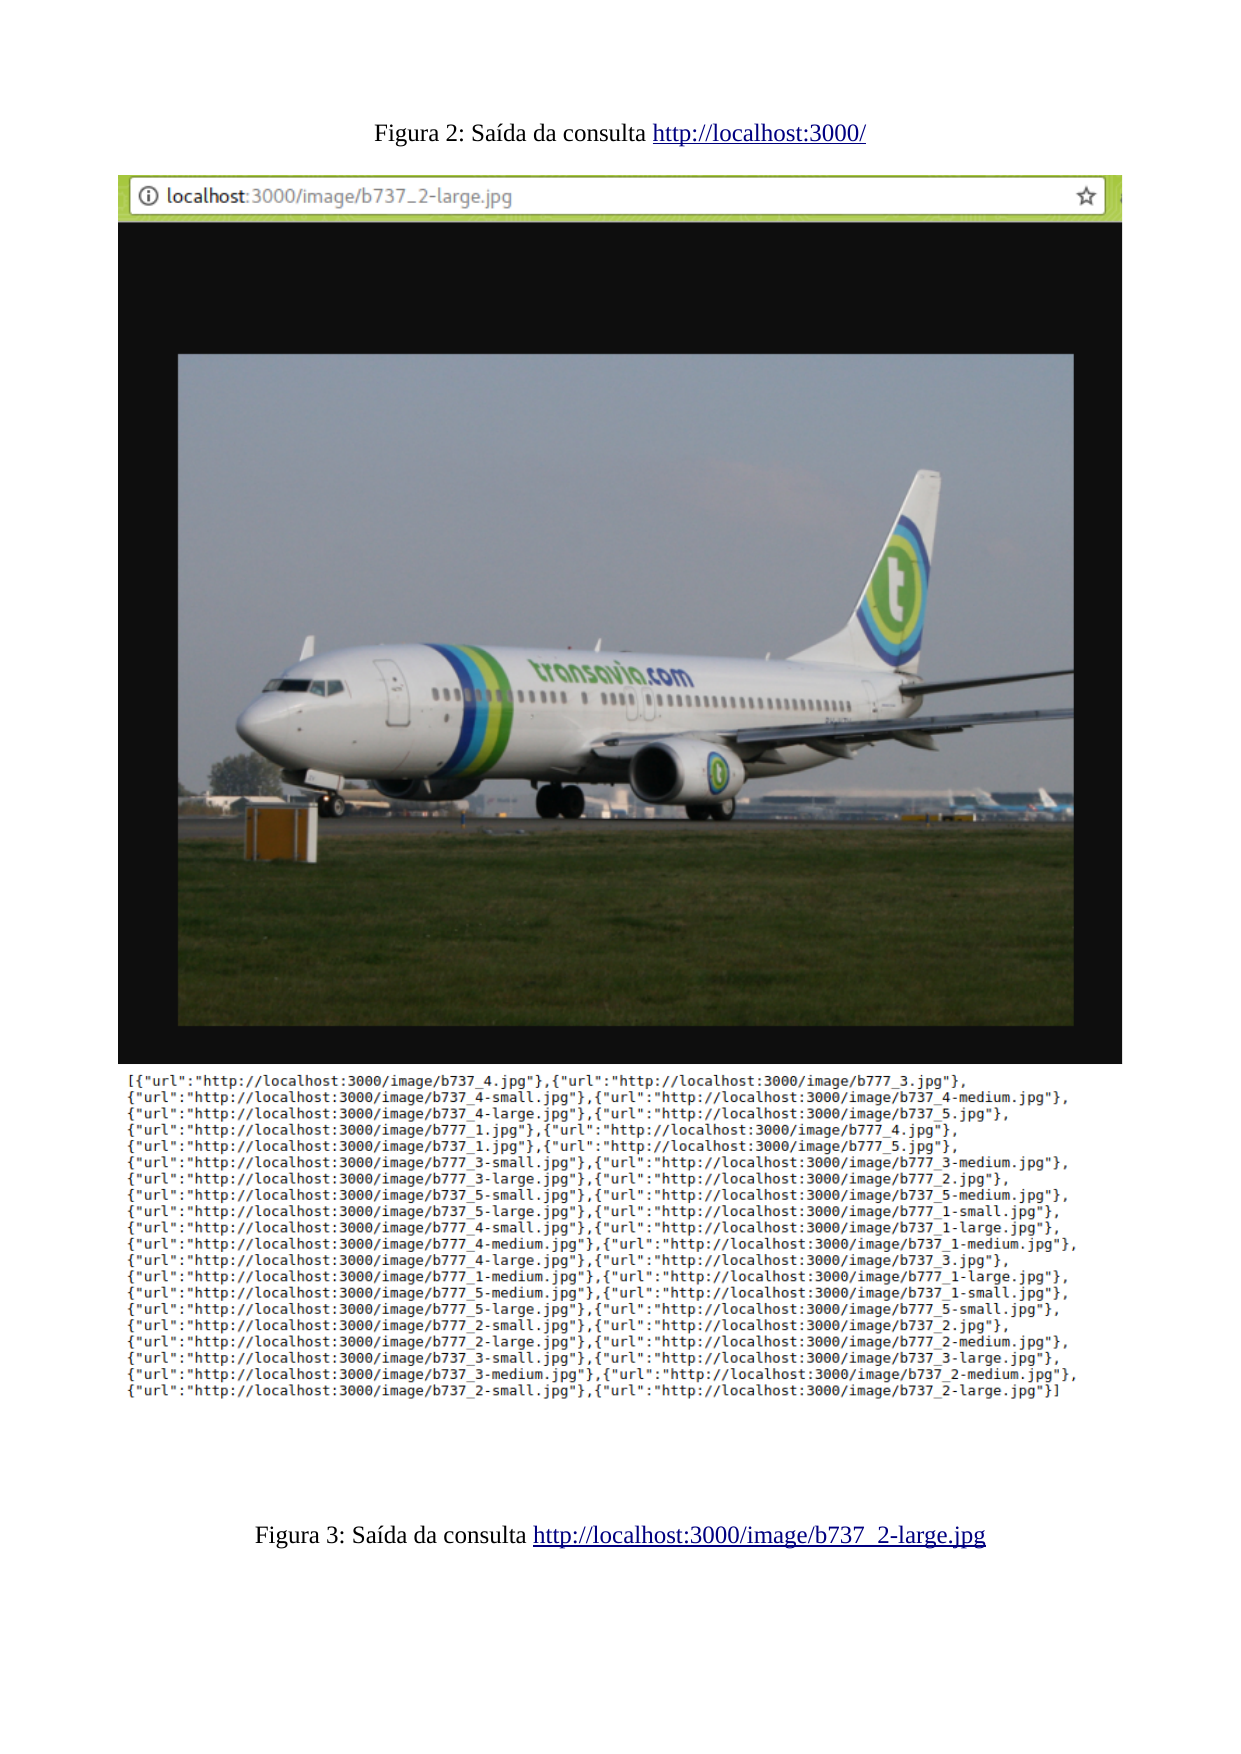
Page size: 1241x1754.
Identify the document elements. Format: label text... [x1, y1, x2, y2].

picture [118, 175, 1123, 1492]
text Figura 3: Saída da consulta http://localhost:3000/image/b737_2-large.jpg [118, 1520, 1122, 1549]
text Figura 2: Saída da consulta http://localhost:3000/ [118, 118, 1122, 147]
